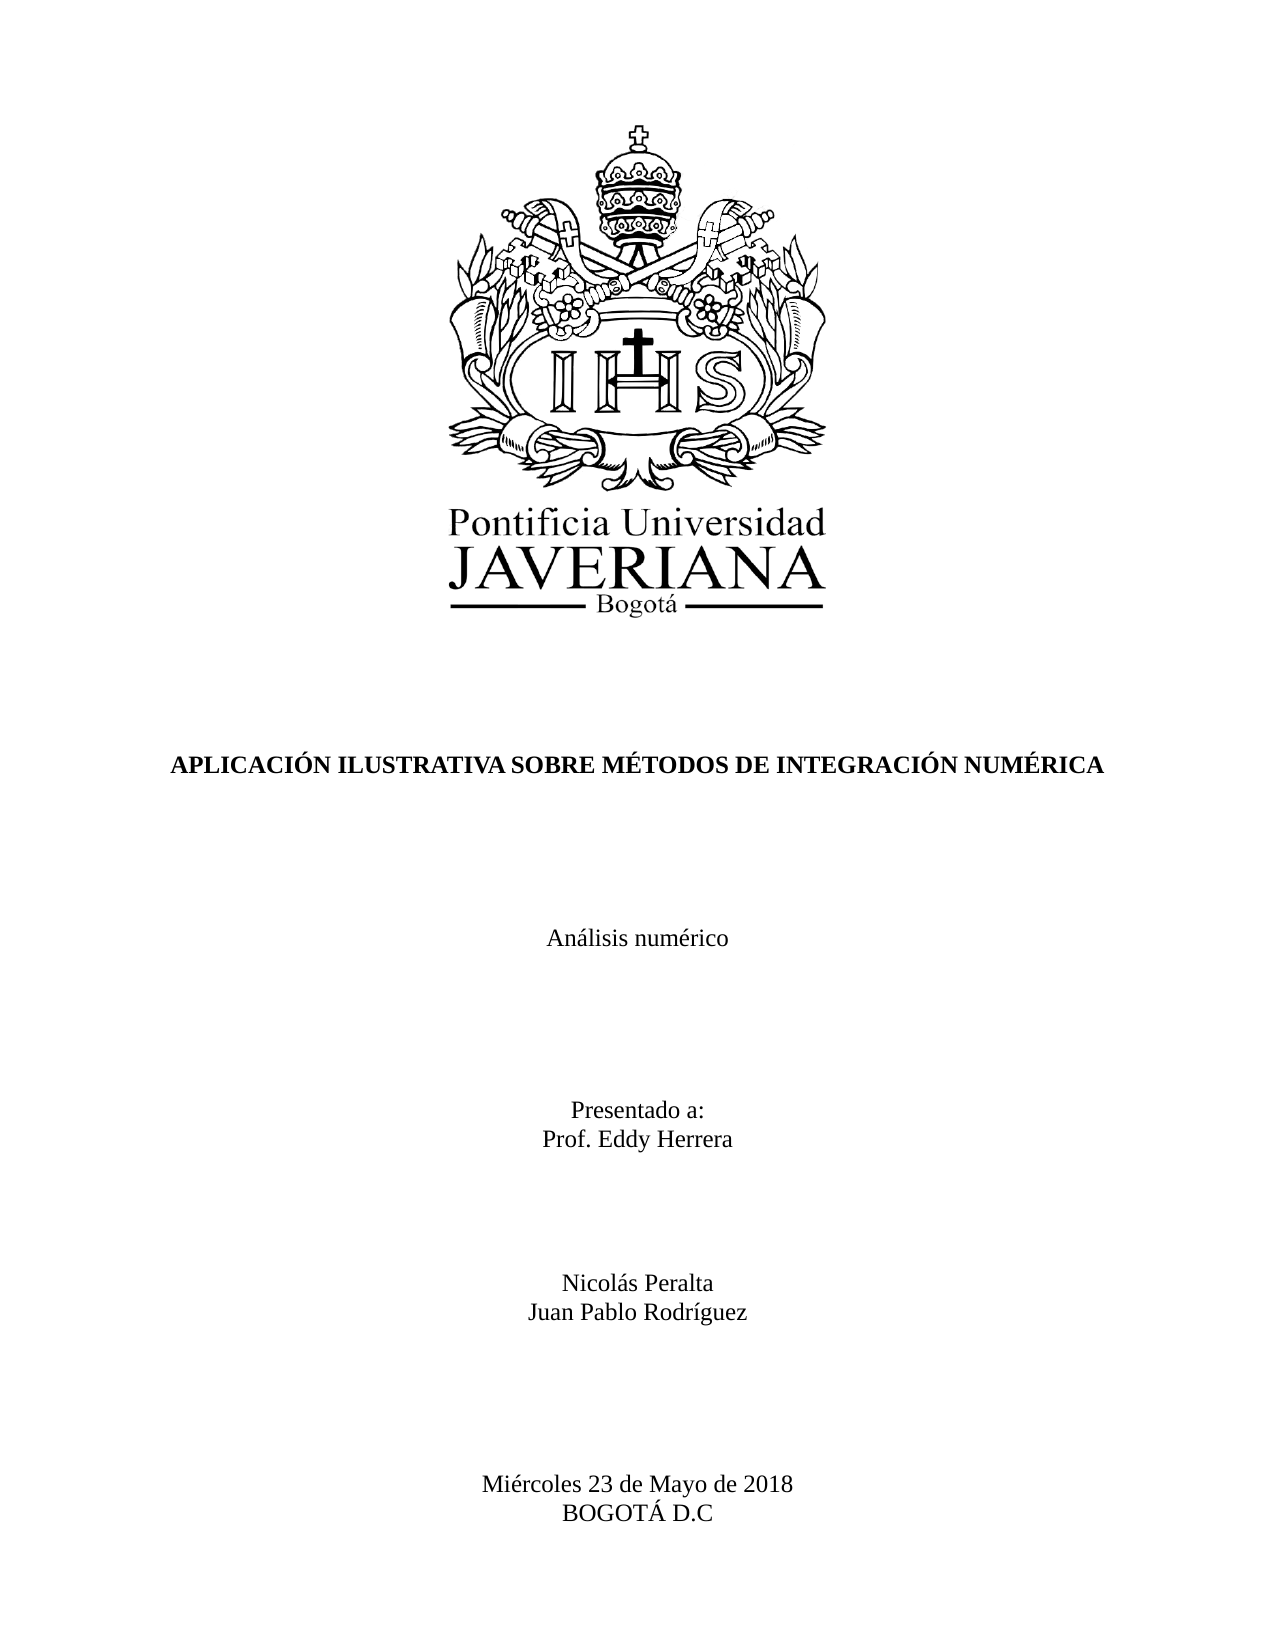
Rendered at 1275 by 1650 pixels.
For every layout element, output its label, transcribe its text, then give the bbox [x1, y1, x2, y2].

text Nicolás Peralta [118, 1268, 1157, 1297]
text Prof. Eddy Herrera [118, 1124, 1157, 1153]
text Análisis numérico [118, 923, 1157, 952]
text APLICACIÓN ILUSTRATIVA SOBRE MÉTODOS DE INTEGRACIÓN NUMÉRICA [118, 751, 1157, 779]
text Juan Pablo Rodríguez [118, 1297, 1157, 1326]
picture [448, 118, 827, 618]
text Miércoles 23 de Mayo de 2018 [118, 1469, 1157, 1498]
text Presentado a: [118, 1096, 1157, 1124]
text BOGOTÁ D.C [118, 1498, 1157, 1527]
